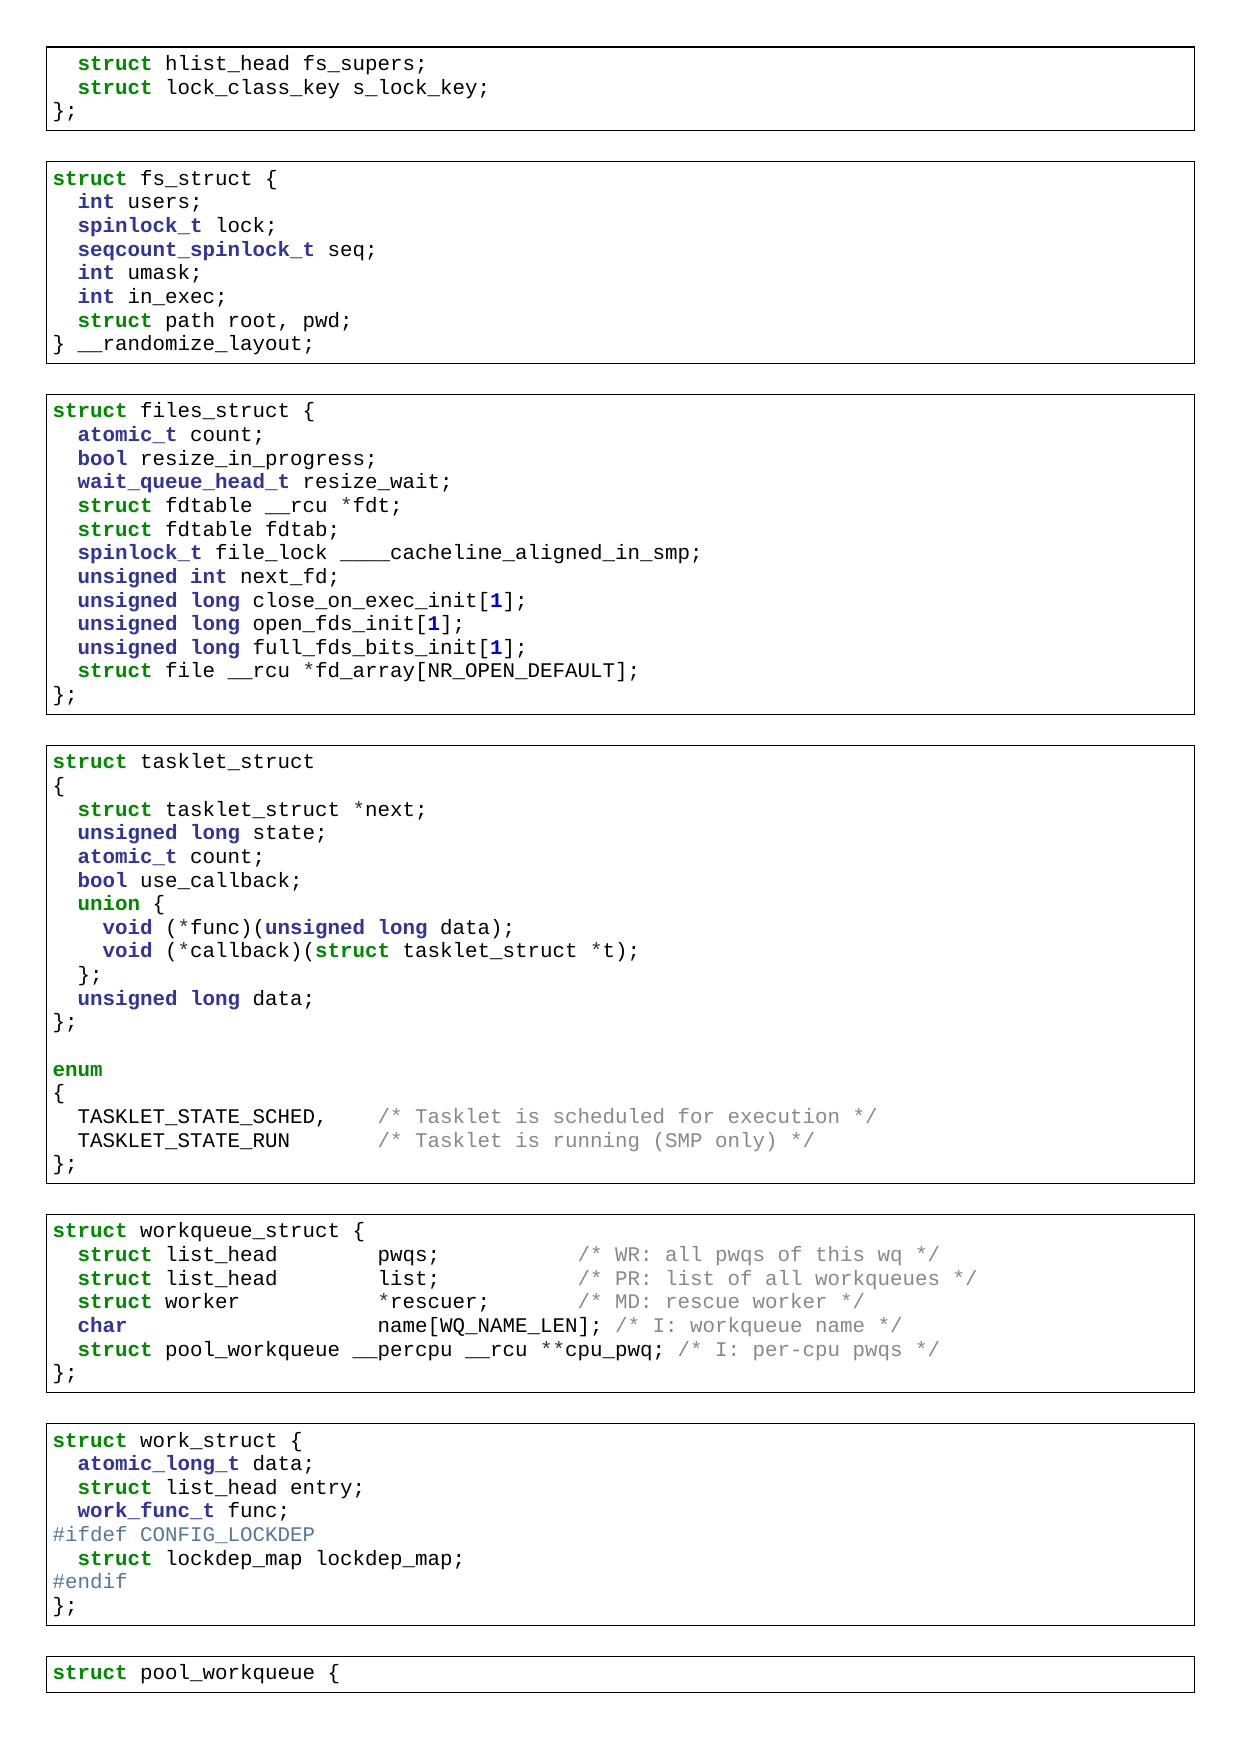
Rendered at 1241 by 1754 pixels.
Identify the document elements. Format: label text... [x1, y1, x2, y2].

table_header struct pool_workqueue { [47, 1657, 1194, 1692]
table_header struct hlist_head fs_supers; struct lock_class_key s_lock_key; }; [47, 48, 1194, 130]
table_header struct work_struct { atomic_long_t data; struct list_head entry; work_func_t func; #ifdef CONFIG_LOCKDEP struct lockdep_map lockdep_map; #endif }; [47, 1424, 1194, 1624]
table_header struct fs_struct { int users; spinlock_t lock; seqcount_spinlock_t seq; int umask; int in_exec; struct path root, pwd; } __randomize_layout; [47, 162, 1194, 363]
table_header struct workqueue_struct { struct list_head pwqs; /* WR: all pwqs of this wq */ struct list_head list; /* PR: list of all workqueues */ struct worker *rescuer; /* MD: rescue worker */ char name[WQ_NAME_LEN]; /* I: workqueue name */ struct pool_workqueue __percpu __rcu **cpu_pwq; /* I: per-cpu pwqs */ }; [47, 1215, 1194, 1392]
table_header struct tasklet_struct { struct tasklet_struct *next; unsigned long state; atomic_t count; bool use_callback; union { void (*func)(unsigned long data); void (*callback)(struct tasklet_struct *t); }; unsigned long data; }; enum { TASKLET_STATE_SCHED, /* Tasklet is scheduled for execution */ TASKLET_STATE_RUN /* Tasklet is running (SMP only) */ }; [47, 746, 1194, 1183]
table_header struct files_struct { atomic_t count; bool resize_in_progress; wait_queue_head_t resize_wait; struct fdtable __rcu *fdt; struct fdtable fdtab; spinlock_t file_lock ____cacheline_aligned_in_smp; unsigned int next_fd; unsigned long close_on_exec_init[1]; unsigned long open_fds_init[1]; unsigned long full_fds_bits_init[1]; struct file __rcu *fd_array[NR_OPEN_DEFAULT]; }; [47, 395, 1194, 713]
